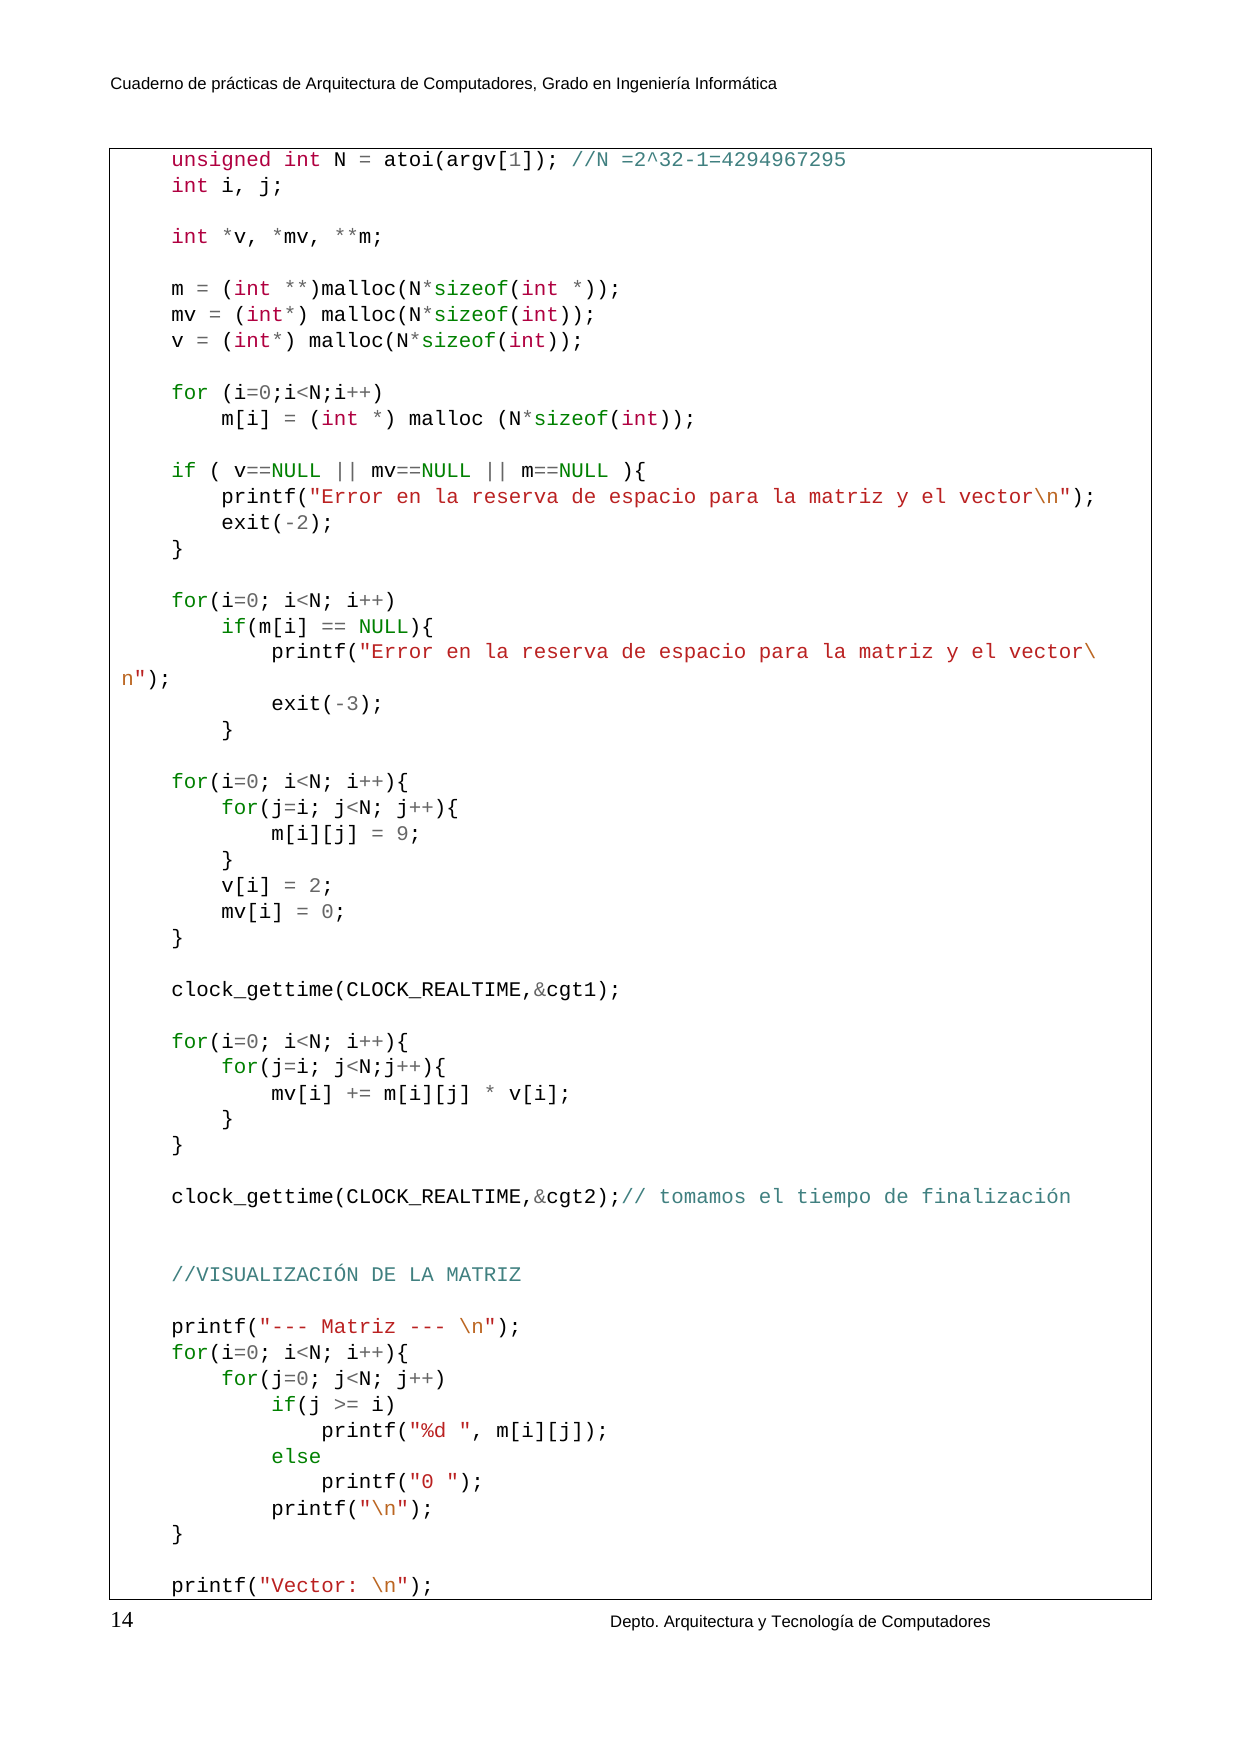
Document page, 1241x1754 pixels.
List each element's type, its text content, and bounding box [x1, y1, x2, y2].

table_header unsigned int N = atoi(argv[1]); //N =2^32-1=4294967295 int i, j; int *v, *mv, **m; m = (int **)malloc(N*sizeof(int *)); mv = (int*) malloc(N*sizeof(int)); v = (int*) malloc(N*sizeof(int)); for (i=0;i<N;i++) m[i] = (int *) malloc (N*sizeof(int)); if ( v==NULL || mv==NULL || m==NULL ){ printf("Error en la reserva de espacio para la matriz y el vector\n"); exit(-2); } for(i=0; i<N; i++) if(m[i] == NULL){ printf("Error en la reserva de espacio para la matriz y el vector\n"); exit(-3); } for(i=0; i<N; i++){ for(j=i; j<N; j++){ m[i][j] = 9; } v[i] = 2; mv[i] = 0; } clock_gettime(CLOCK_REALTIME,&cgt1); for(i=0; i<N; i++){ for(j=i; j<N;j++){ mv[i] += m[i][j] * v[i]; } } clock_gettime(CLOCK_REALTIME,&cgt2);// tomamos el tiempo de finalización //VISUALIZACIÓN DE LA MATRIZ printf("--- Matriz --- \n"); for(i=0; i<N; i++){ for(j=0; j<N; j++) if(j >= i) printf("%d ", m[i][j]); else printf("0 "); printf("\n"); } printf("Vector: \n"); [110, 149, 1151, 1599]
